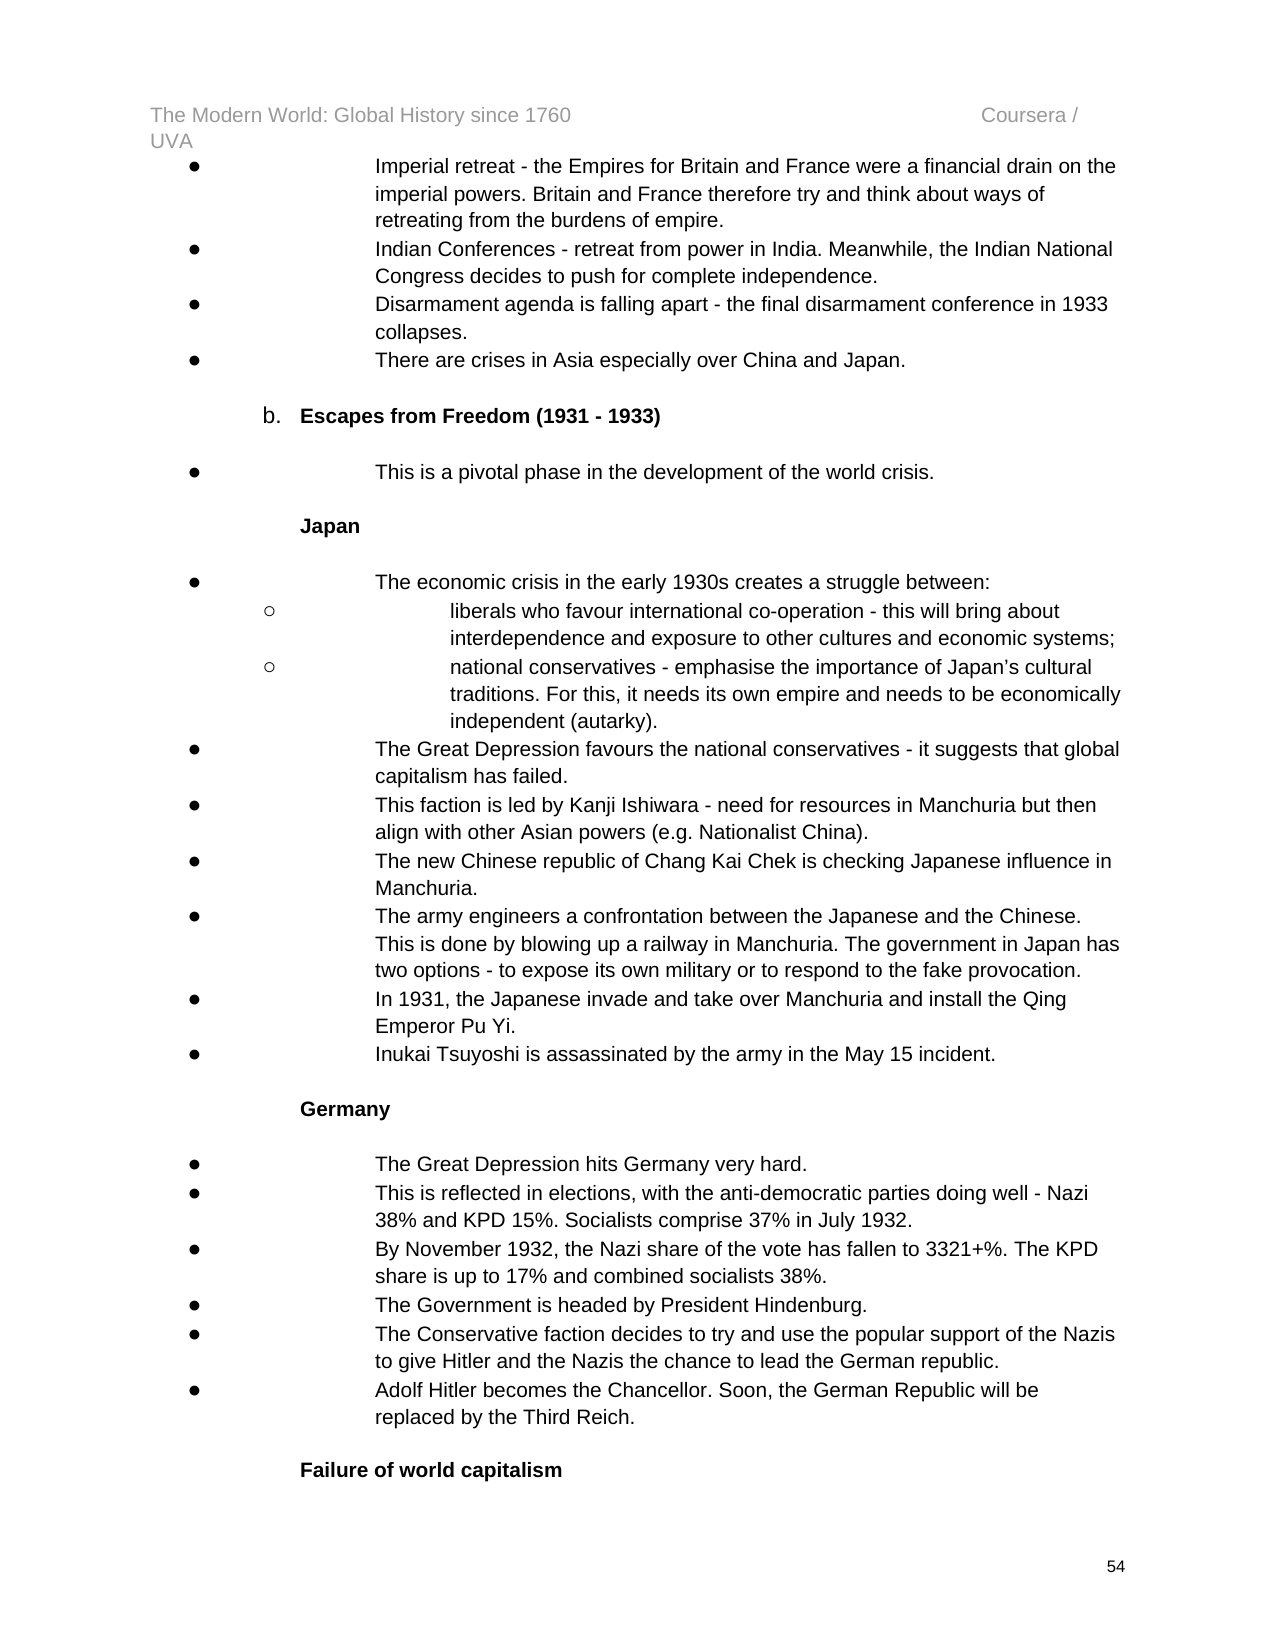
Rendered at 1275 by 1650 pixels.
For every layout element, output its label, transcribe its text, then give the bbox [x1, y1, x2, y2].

list national conservatives - emphasise the importance of Japan’s cultural traditions. For this, it needs its own empire and needs to be economically independent (autarky). [262, 653, 1125, 732]
text Japan [150, 515, 1125, 538]
list The army engineers a confrontation between the Japanese and the Chinese. This is done by blowing up a railway in Manchuria. The government in Japan has two options - to expose its own military or to respond to the fake provocation. [187, 903, 1125, 982]
list Imperial retreat - the Empires for Britain and France were a financial drain on the imperial powers. Britain and France therefore try and think about ways of retreating from the burdens of empire. [187, 153, 1125, 232]
list This is a pivotal phase in the development of the world crisis. [187, 459, 1125, 484]
list Adolf Hitler becomes the Chancellor. Soon, the German Republic will be replaced by the Third Reich. [187, 1376, 1125, 1429]
list liberals who favour international co-operation - this will bring about interdependence and exposure to other cultures and economic systems; [262, 598, 1125, 650]
list The Conservative faction decides to try and use the popular support of the Nazis to give Hitler and the Nazis the chance to lead the German republic. [187, 1321, 1125, 1373]
list Disarmament agenda is falling apart - the final disarmament conference in 1933 collapses. [187, 291, 1125, 343]
list This faction is led by Kanji Ishiwara - need for resources in Manchuria but then align with other Asian powers (e.g. Nationalist China). [187, 792, 1125, 844]
list In 1931, the Japanese invade and take over Manchuria and install the Qing Emperor Pu Yi. [187, 985, 1125, 1038]
list By November 1932, the Nazi share of the vote has fallen to 3321+%. The KPD share is up to 17% and combined socialists 38%. [187, 1236, 1125, 1288]
list The Great Depression hits Germany very hard. [187, 1151, 1125, 1176]
text Germany [150, 1097, 1125, 1120]
list Inukai Tsuyoshi is assassinated by the army in the May 15 incident. [187, 1041, 1125, 1067]
list There are crises in Asia especially over China and Japan. [187, 347, 1125, 372]
list The economic crisis in the early 1930s creates a struggle between: [187, 568, 1125, 594]
text Failure of world capitalism [150, 1459, 1125, 1482]
list The Government is headed by President Hindenburg. [187, 1291, 1125, 1317]
list Indian Conferences - retreat from power in India. Meanwhile, the Indian National Congress decides to push for complete independence. [187, 235, 1125, 288]
list This is reflected in elections, with the anti-democratic parties doing well - Nazi 38% and KPD 15%. Socialists comprise 37% in July 1932. [187, 1180, 1125, 1232]
list The new Chinese republic of Chang Kai Chek is checking Japanese influence in Manchuria. [187, 847, 1125, 899]
list The Great Depression favours the national conservatives - it suggests that global capitalism has failed. [187, 736, 1125, 788]
list Escapes from Freedom (1931 - 1933) [262, 403, 1125, 428]
